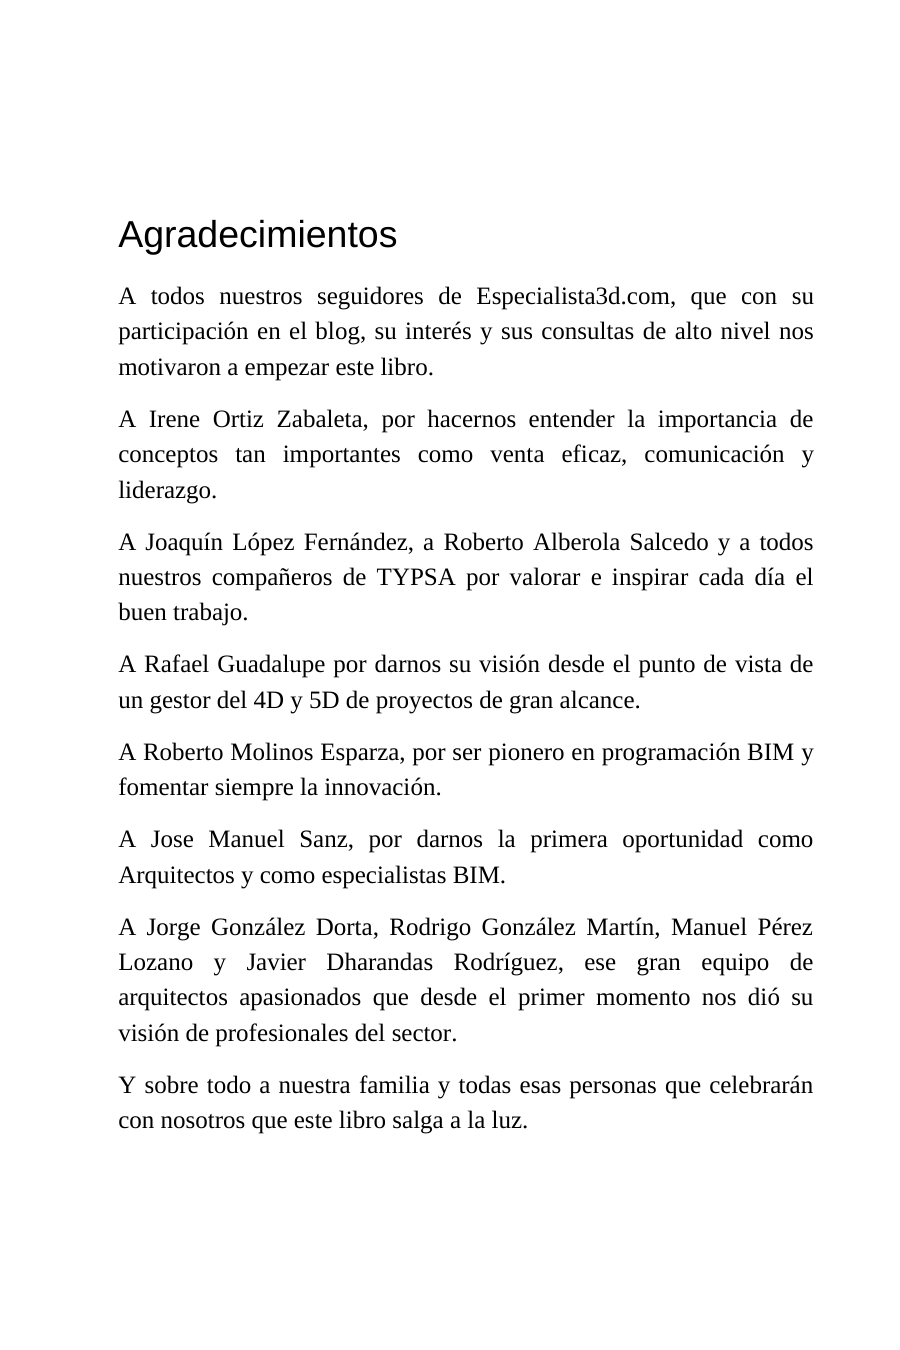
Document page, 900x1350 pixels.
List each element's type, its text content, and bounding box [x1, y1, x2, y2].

text A Jorge González Dorta, Rodrigo González Martín, Manuel Pérez Lozano y Javier Dharandas Rodríguez, ese gran equipo de arquitectos apasionados que desde el primer momento nos dió su visión de profesionales del sector. [118, 907, 814, 1048]
text A Rafael Guadalupe por darnos su visión desde el punto de vista de un gestor del 4D y 5D de proyectos de gran alcance. [118, 644, 814, 715]
text A Roberto Molinos Esparza, por ser pionero en programación BIM y fomentar siempre la innovación. [118, 732, 814, 803]
text A Jose Manuel Sanz, por darnos la primera oportunidad como Arquitectos y como especialistas BIM. [118, 819, 814, 890]
text A Joaquín López Fernández, a Roberto Alberola Salcedo y a todos nuestros compañeros de TYPSA por valorar e inspirar cada día el buen trabajo. [118, 522, 814, 628]
text A Irene Ortiz Zabaleta, por hacernos entender la importancia de conceptos tan importantes como venta eficaz, comunicación y liderazgo. [118, 399, 814, 505]
subtitle Agradecimientos [118, 212, 814, 255]
text Y sobre todo a nuestra familia y todas esas personas que celebrarán con nosotros que este libro salga a la luz. [118, 1065, 814, 1136]
text A todos nuestros seguidores de Especialista3d.com, que con su participación en el blog, su interés y sus consultas de alto nivel nos motivaron a empezar este libro. [118, 276, 814, 382]
